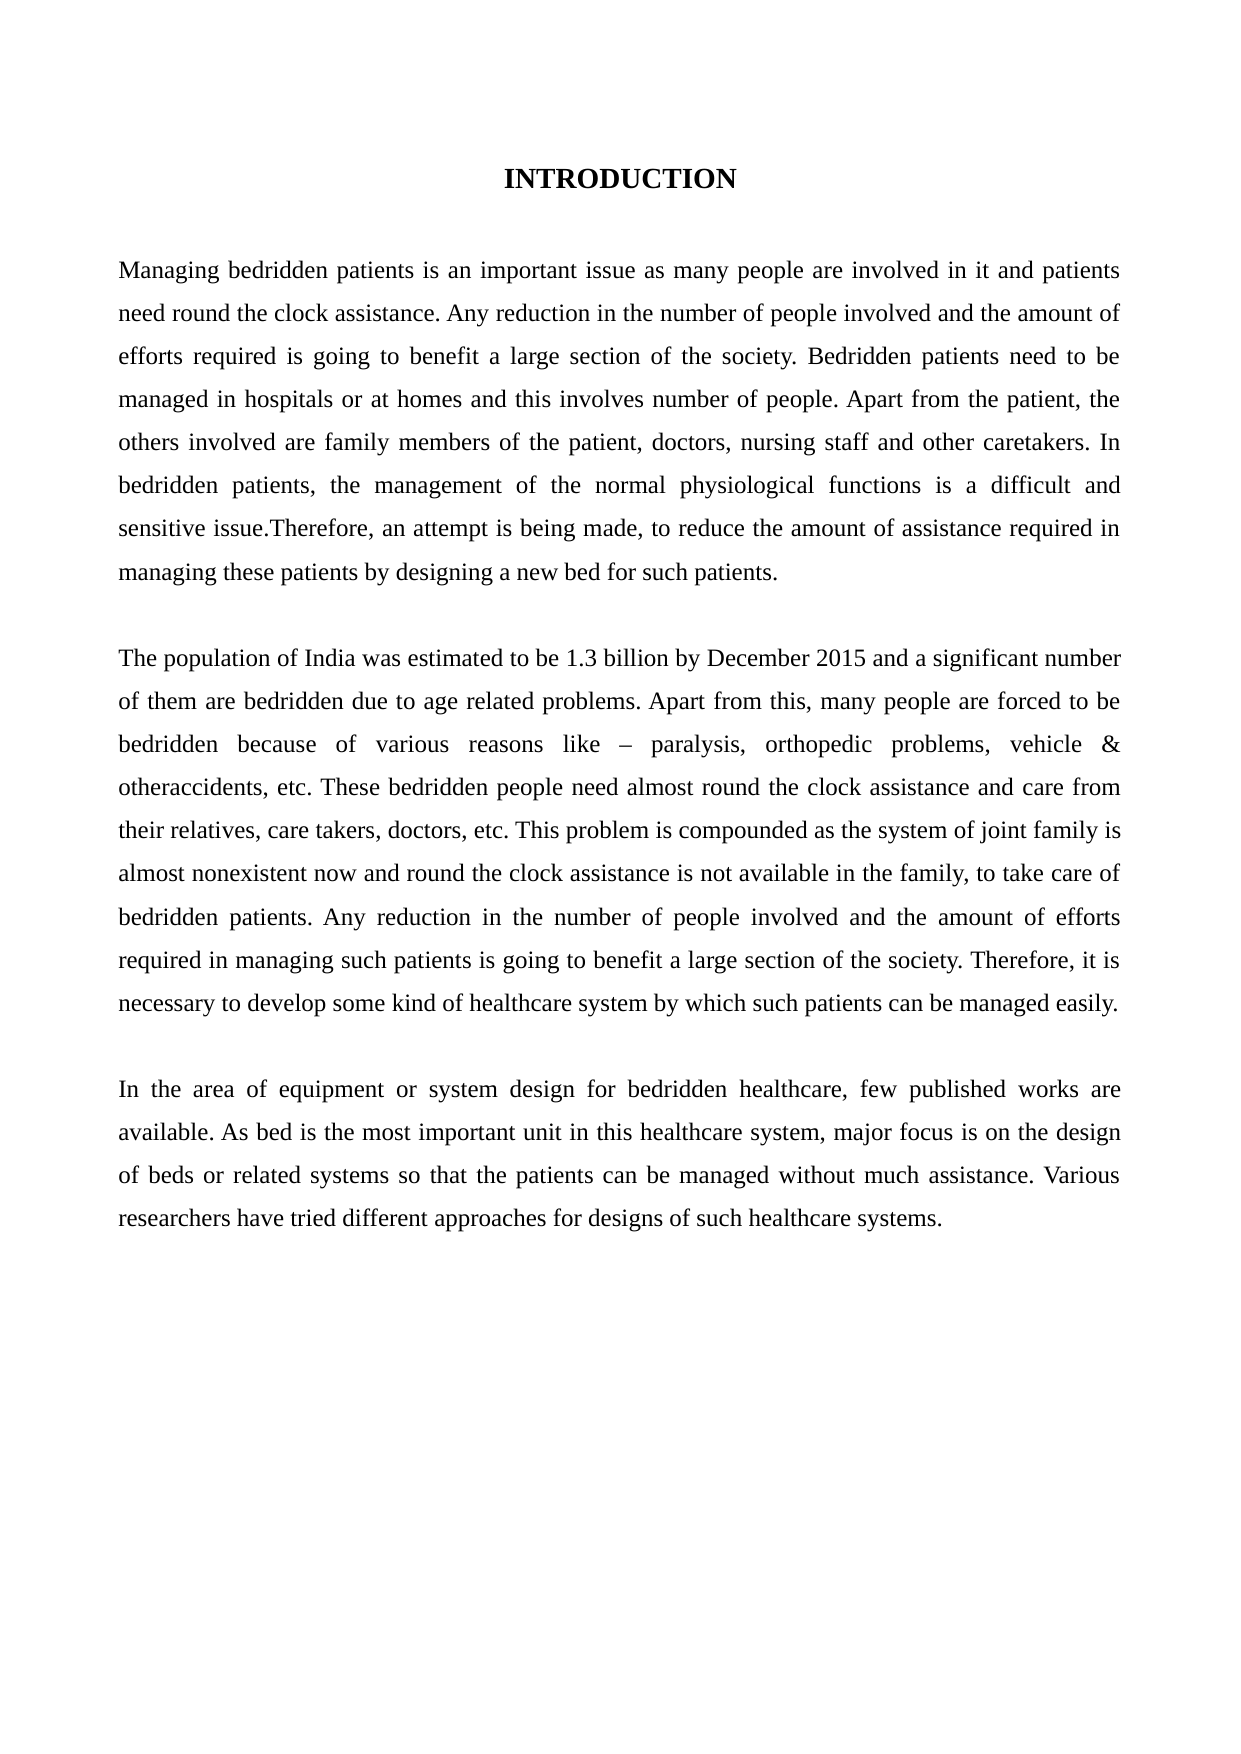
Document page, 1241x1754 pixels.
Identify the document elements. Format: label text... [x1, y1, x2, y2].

text In the area of equipment or system design for bedridden healthcare, few published works are available. As bed is the most important unit in this healthcare system, major focus is on the design of beds or related systems so that the patients can be managed without much assistance. Various researchers have tried different approaches for designs of such healthcare systems. [118, 1074, 1122, 1232]
text The population of India was estimated to be 1.3 billion by December 2015 and a significant number of them are bedridden due to age related problems. Apart from this, many people are forced to be bedridden because of various reasons like – paralysis, orthopedic problems, vehicle & otheraccidents, etc. These bedridden people need almost round the clock assistance and care from their relatives, care takers, doctors, etc. This problem is compounded as the system of joint family is almost nonexistent now and round the clock assistance is not available in the family, to take care of bedridden patients. Any reduction in the number of people involved and the amount of efforts required in managing such patients is going to benefit a large section of the society. Therefore, it is necessary to develop some kind of healthcare system by which such patients can be managed easily. [118, 643, 1122, 1017]
text Managing bedridden patients is an important issue as many people are involved in it and patients need round the clock assistance. Any reduction in the number of people involved and the amount of efforts required is going to benefit a large section of the society. Bedridden patients need to be managed in hospitals or at homes and this involves number of people. Apart from the patient, the others involved are family members of the patient, doctors, nursing staff and other caretakers. In bedridden patients, the management of the normal physiological functions is a difficult and sensitive issue.Therefore, an attempt is being made, to reduce the amount of assistance required in managing these patients by designing a new bed for such patients. [118, 255, 1122, 585]
text INTRODUCTION [118, 161, 1122, 195]
